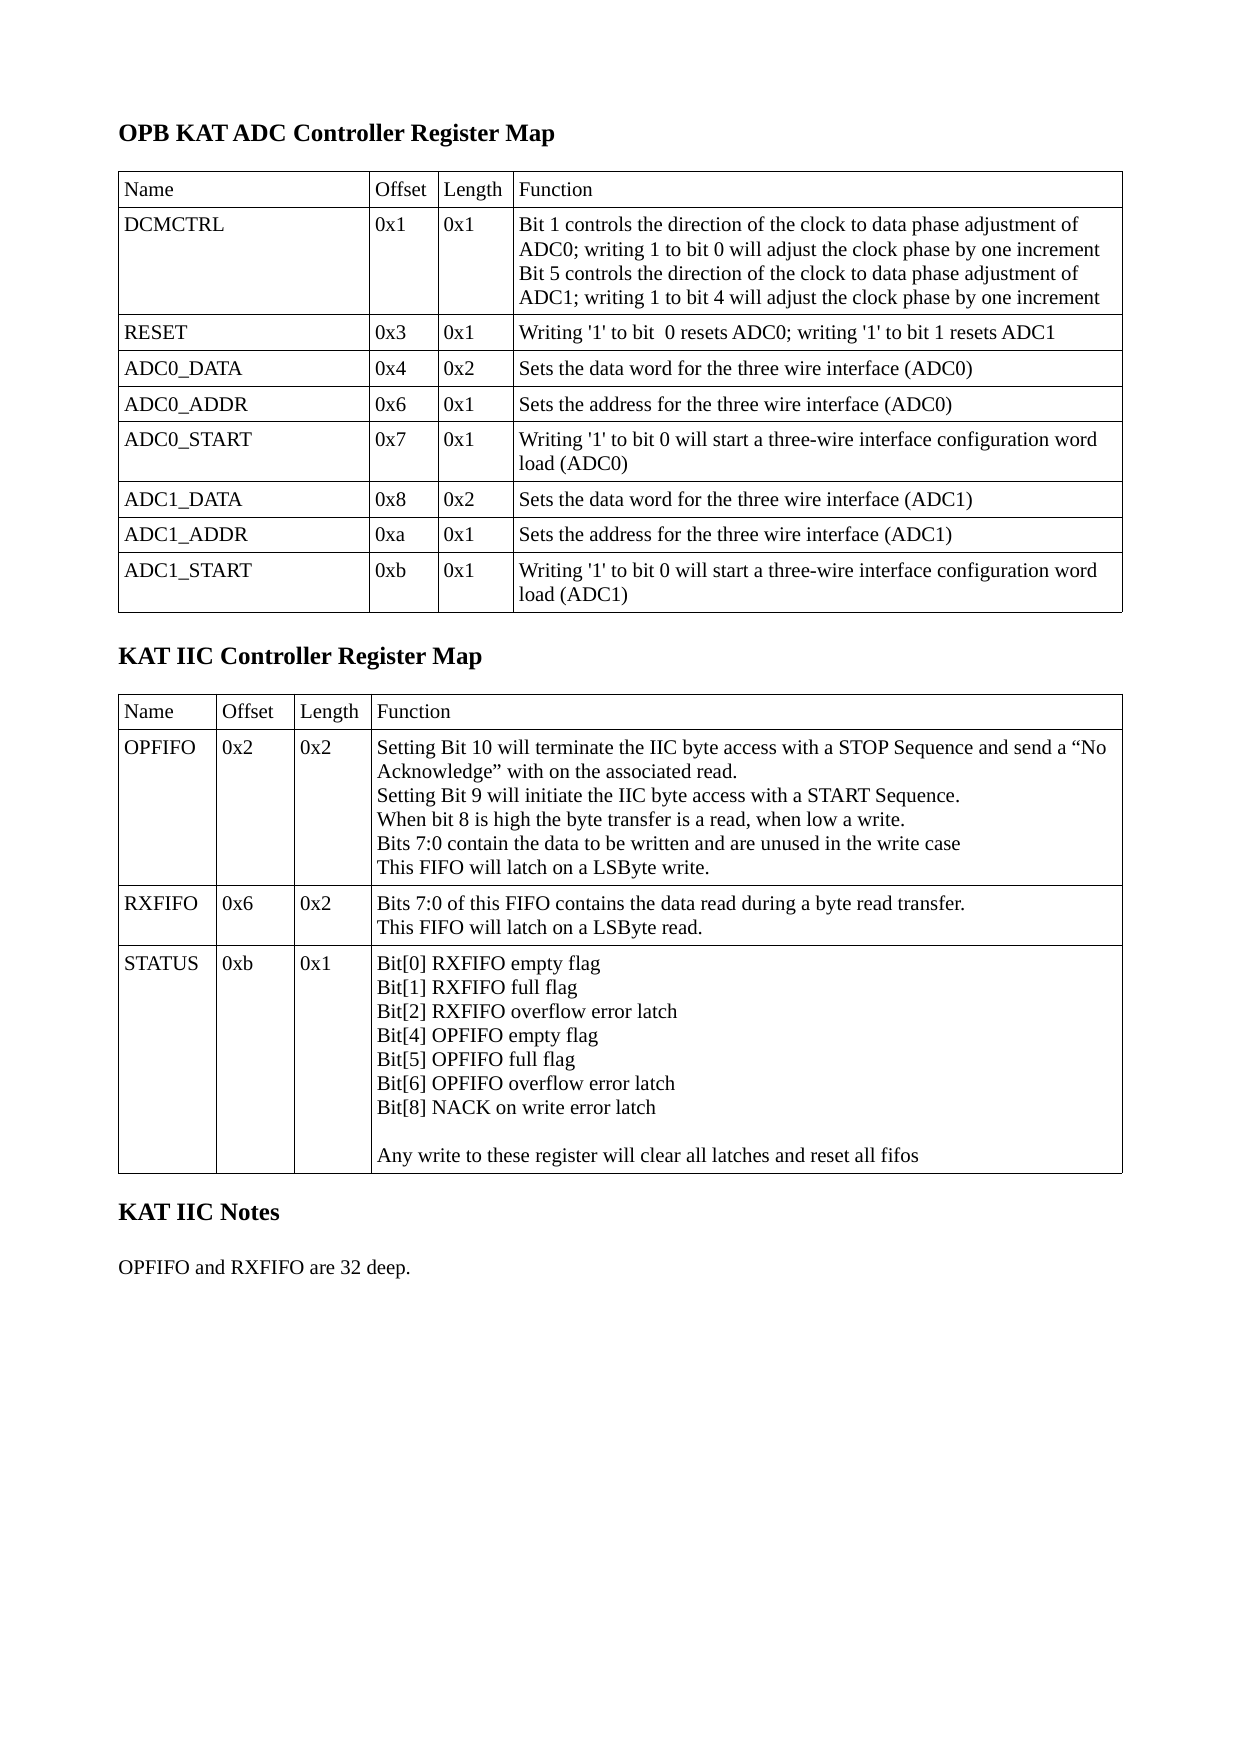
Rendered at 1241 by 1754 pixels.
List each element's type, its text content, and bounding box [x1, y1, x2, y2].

table_cell ADC1_ADDR [119, 518, 369, 552]
table_header Length [439, 172, 513, 207]
table_cell Bit 1 controls the direction of the clock to data phase adjustment of ADC0; writing 1 to bit 0 will adjust the clock phase by one increment Bit 5 controls the direction of the clock to data phase adjustment of ADC1; writing 1 to bit 4 will adjust the clock phase by one increment [514, 208, 1122, 314]
table_cell 0xb [217, 946, 294, 1173]
table_cell RESET [119, 315, 369, 350]
table_cell 0x1 [439, 315, 513, 350]
table_cell ADC0_DATA [119, 351, 369, 386]
table_cell 0x1 [370, 208, 438, 314]
table_cell 0x1 [439, 387, 513, 421]
text KAT IIC Notes [118, 1197, 1122, 1226]
table_cell Writing '1' to bit 0 resets ADC0; writing '1' to bit 1 resets ADC1 [514, 315, 1122, 350]
table_cell 0x1 [439, 208, 513, 314]
table_cell ADC0_START [119, 422, 369, 481]
table_cell ADC1_START [119, 553, 369, 612]
table_header Offset [217, 695, 294, 729]
table_cell ADC1_DATA [119, 482, 369, 517]
table_cell DCMCTRL [119, 208, 369, 314]
table_cell Sets the data word for the three wire interface (ADC0) [514, 351, 1122, 386]
table_cell Sets the data word for the three wire interface (ADC1) [514, 482, 1122, 517]
text OPFIFO and RXFIFO are 32 deep. [118, 1254, 1122, 1279]
table_cell 0x2 [439, 351, 513, 386]
table_cell 0x1 [295, 946, 371, 1173]
table_cell Bits 7:0 of this FIFO contains the data read during a byte read transfer. This FIFO will latch on a LSByte read. [372, 886, 1122, 945]
table_cell 0x6 [217, 886, 294, 945]
table_cell 0x4 [370, 351, 438, 386]
text OPB KAT ADC Controller Register Map [118, 118, 1122, 147]
table_cell 0x3 [370, 315, 438, 350]
table_header Offset [370, 172, 438, 207]
table_cell 0x8 [370, 482, 438, 517]
table_cell 0x2 [295, 886, 371, 945]
table_cell RXFIFO [119, 886, 216, 945]
table_cell Sets the address for the three wire interface (ADC0) [514, 387, 1122, 421]
table_cell 0x2 [217, 730, 294, 885]
table_header Function [372, 695, 1122, 729]
table_cell ADC0_ADDR [119, 387, 369, 421]
table_cell 0x2 [295, 730, 371, 885]
table_cell Writing '1' to bit 0 will start a three-wire interface configuration word load (ADC0) [514, 422, 1122, 481]
table_cell OPFIFO [119, 730, 216, 885]
table_cell Sets the address for the three wire interface (ADC1) [514, 518, 1122, 552]
table_header Function [514, 172, 1122, 207]
table_cell 0xb [370, 553, 438, 612]
table_header Name [119, 172, 369, 207]
table_cell 0x7 [370, 422, 438, 481]
table_cell 0x6 [370, 387, 438, 421]
table_header Length [295, 695, 371, 729]
table_header Name [119, 695, 216, 729]
table_cell 0x1 [439, 518, 513, 552]
table_cell Bit[0] RXFIFO empty flag Bit[1] RXFIFO full flag Bit[2] RXFIFO overflow error latch Bit[4] OPFIFO empty flag Bit[5] OPFIFO full flag Bit[6] OPFIFO overflow error latch Bit[8] NACK on write error latch Any write to these register will clear all latches and reset all fifos [372, 946, 1122, 1173]
text KAT IIC Controller Register Map [118, 641, 1122, 669]
table_cell 0x1 [439, 422, 513, 481]
table_cell 0x1 [439, 553, 513, 612]
table_cell STATUS [119, 946, 216, 1173]
table_cell 0x2 [439, 482, 513, 517]
table_cell Writing '1' to bit 0 will start a three-wire interface configuration word load (ADC1) [514, 553, 1122, 612]
table_cell 0xa [370, 518, 438, 552]
table_cell Setting Bit 10 will terminate the IIC byte access with a STOP Sequence and send a “No Acknowledge” with on the associated read. Setting Bit 9 will initiate the IIC byte access with a START Sequence. When bit 8 is high the byte transfer is a read, when low a write. Bits 7:0 contain the data to be written and are unused in the write case This FIFO will latch on a LSByte write. [372, 730, 1122, 885]
